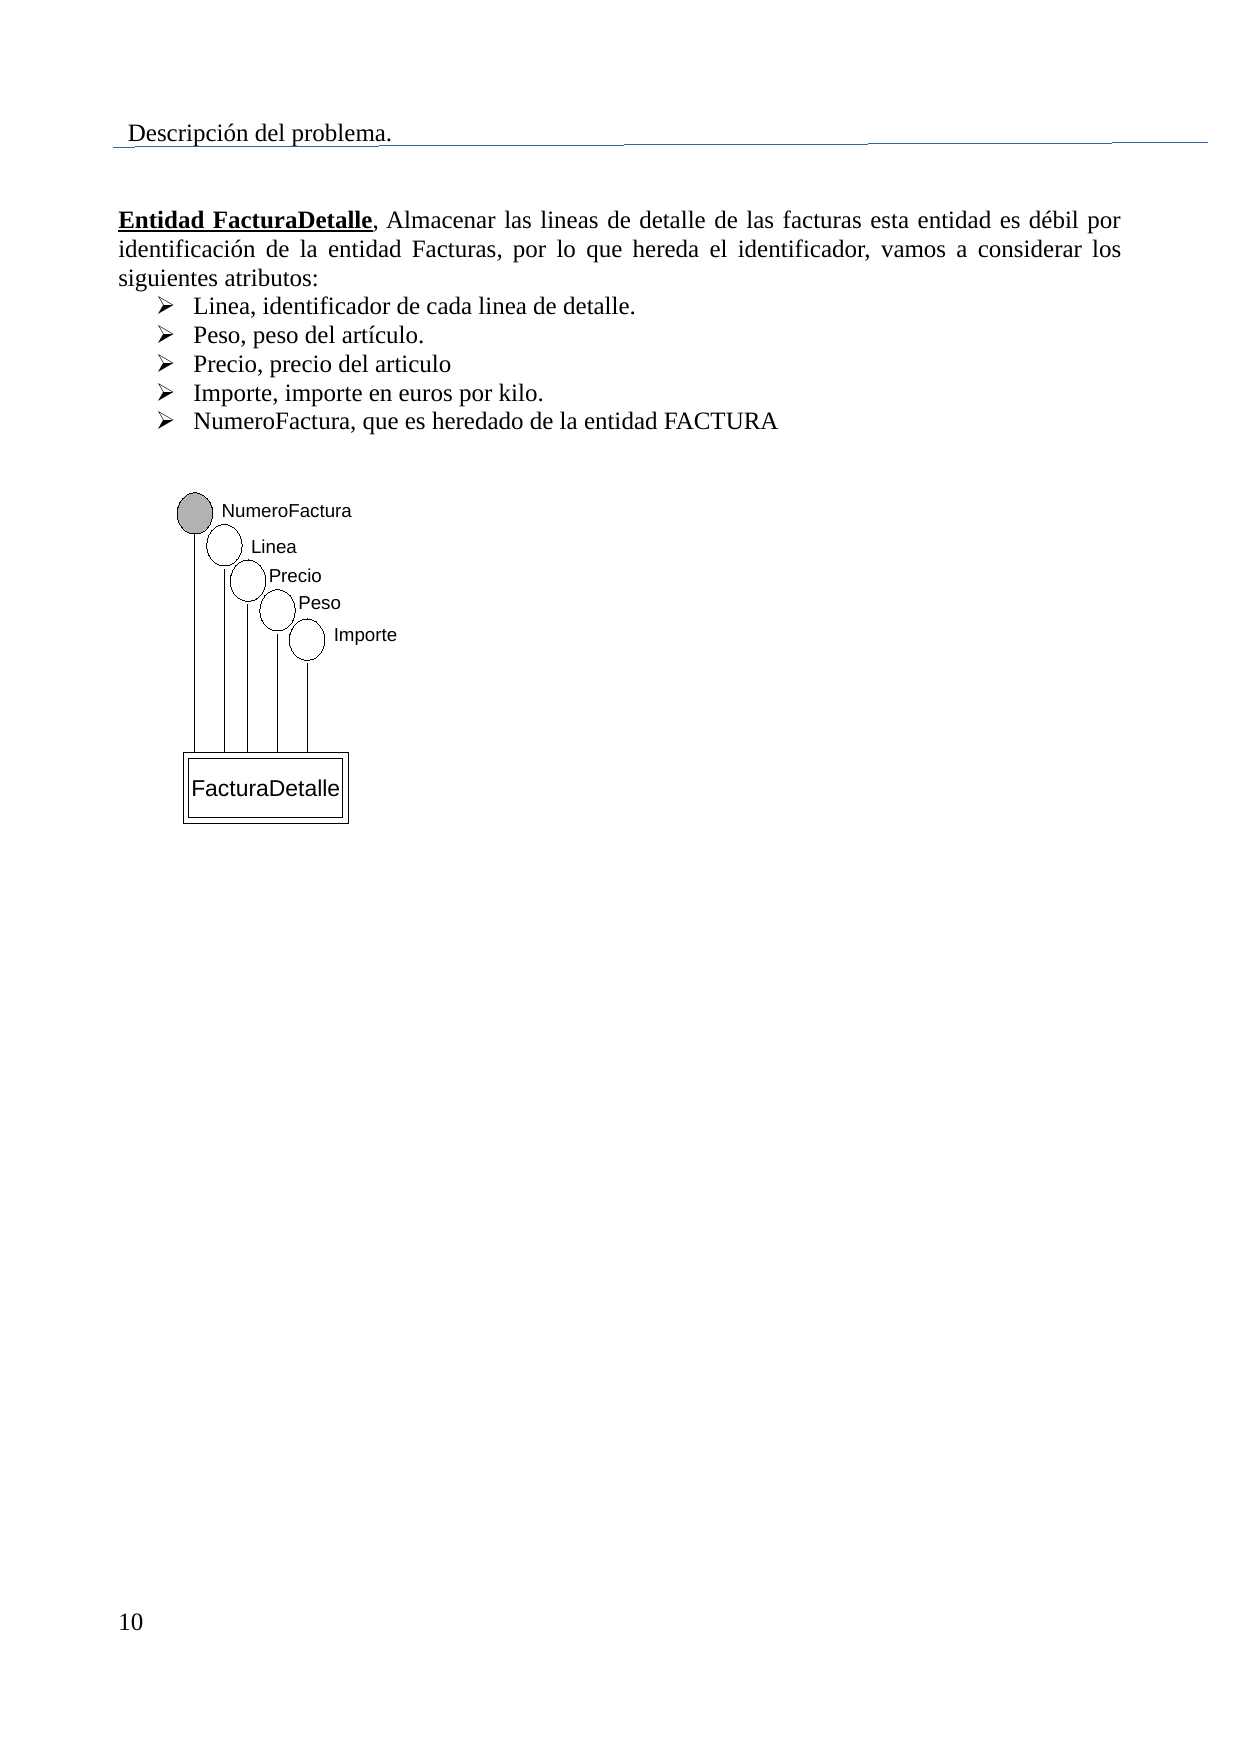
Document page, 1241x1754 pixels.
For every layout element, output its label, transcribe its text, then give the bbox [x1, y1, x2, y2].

list NumeroFactura, que es heredado de la entidad FACTURA [156, 406, 1122, 435]
list Importe, importe en euros por kilo. [156, 378, 1122, 406]
list Peso, peso del artículo. [156, 320, 1122, 349]
list Precio, precio del articulo [156, 349, 1122, 378]
text Entidad FacturaDetalle, Almacenar las lineas de detalle de las facturas esta entidad es débil por identificación de la entidad Facturas, por lo que hereda el identificador, vamos a considerar los siguientes atributos: [118, 205, 1122, 291]
list Linea, identificador de cada linea de detalle. [156, 291, 1122, 320]
